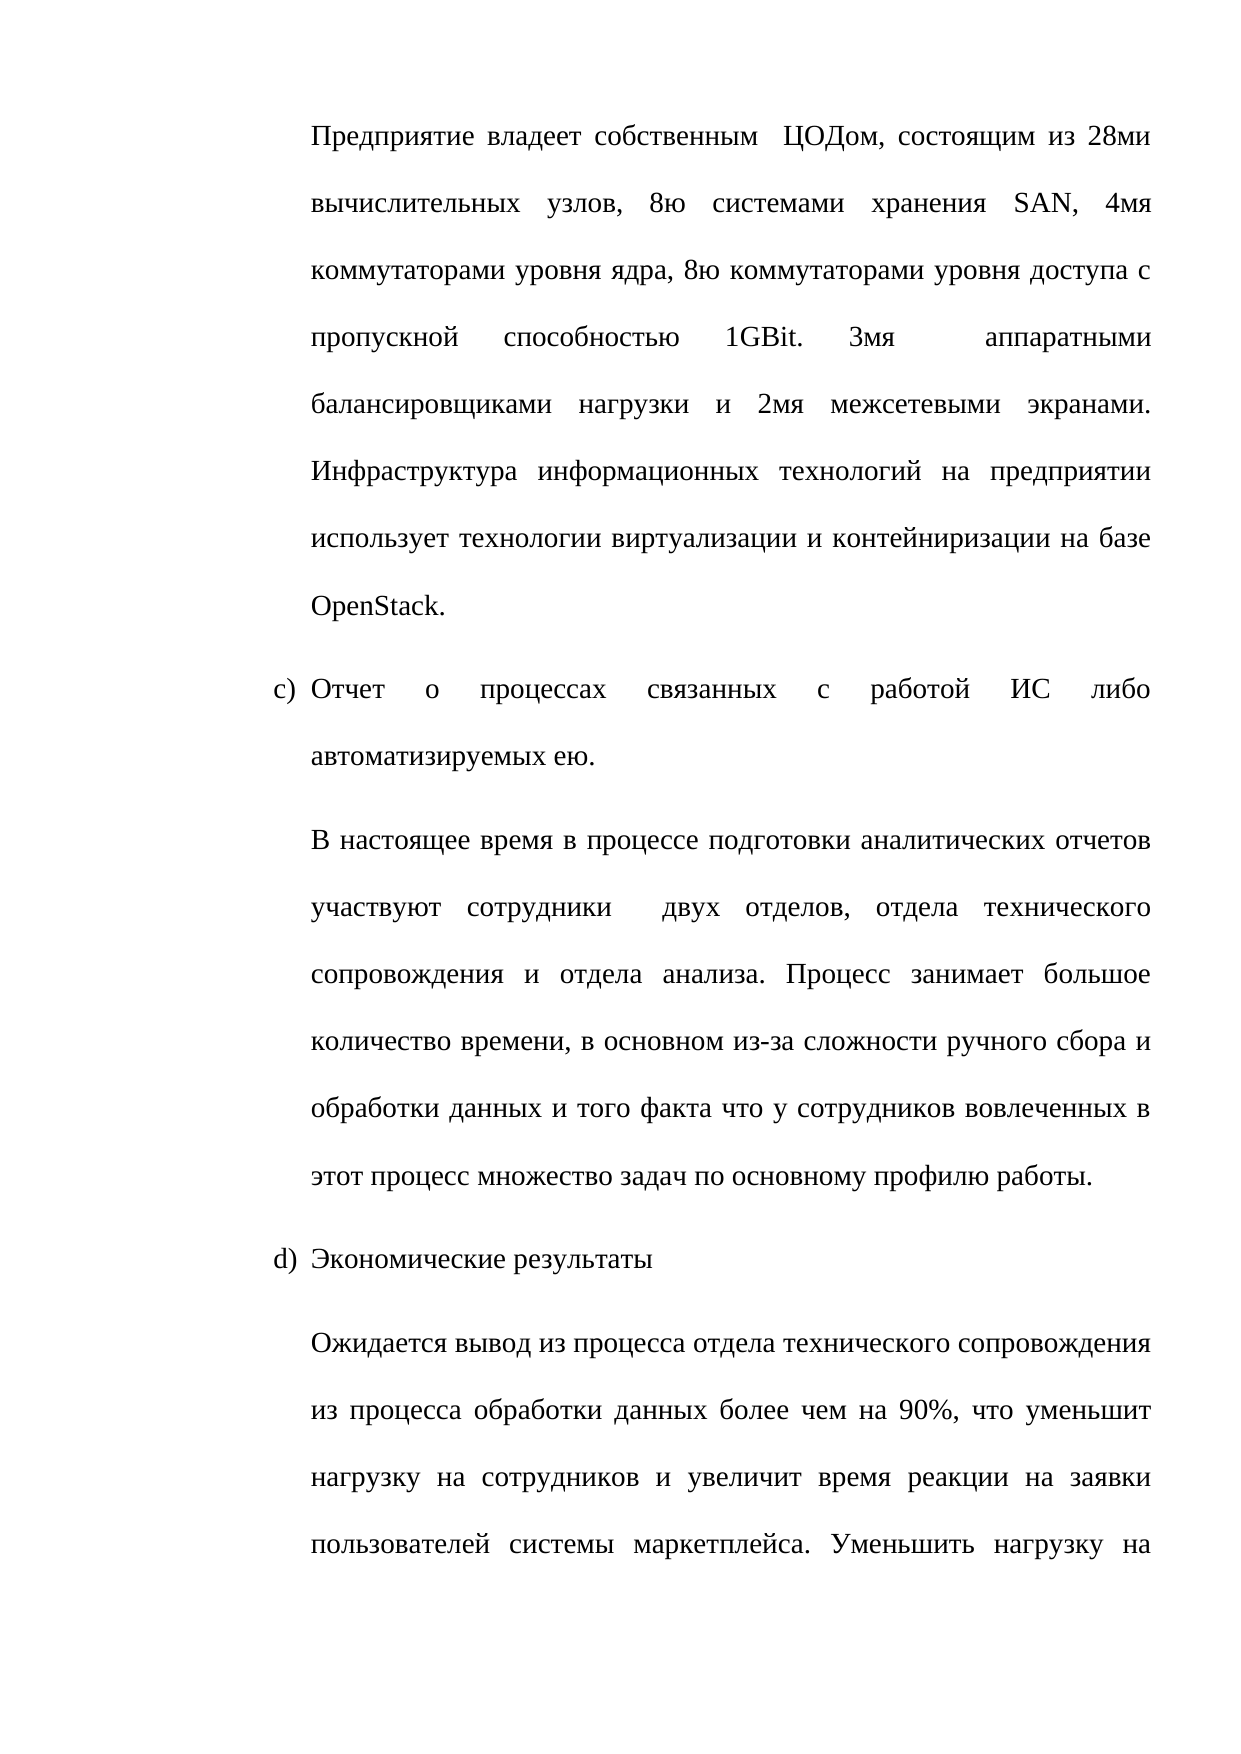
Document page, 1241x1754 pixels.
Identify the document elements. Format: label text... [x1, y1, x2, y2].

list Отчет о процессах связанных с работой ИС либо автоматизируемых ею. [273, 671, 1152, 772]
list В настоящее время в процессе подготовки аналитических отчетов участвуют сотрудники двух отделов, отдела технического сопровождения и отдела анализа. Процесс занимает большое количество времени, в основном из-за сложности ручного сбора и обработки данных и того факта что у сотрудников вовлеченных в этот процесс множество задач по основному профилю работы. [273, 822, 1152, 1191]
list Экономические результаты [273, 1241, 1152, 1275]
list Предприятие владеет собственным ЦОДом, состоящим из 28ми вычислительных узлов, 8ю системами хранения SAN, 4мя коммутаторами уровня ядра, 8ю коммутаторами уровня доступа с пропускной способностью 1GBit. 3мя аппаратными балансировщиками нагрузки и 2мя межсетевыми экранами. Инфраструктура информационных технологий на предприятии использует технологии виртуализации и контейниризации на базе OpenStack. [273, 118, 1152, 621]
list Ожидается вывод из процесса отдела технического сопровождения из процесса обработки данных более чем на 90%, что уменьшит нагрузку на сотрудников и увеличит время реакции на заявки пользователей системы маркетплейса. Уменьшить нагрузку на [273, 1325, 1152, 1560]
